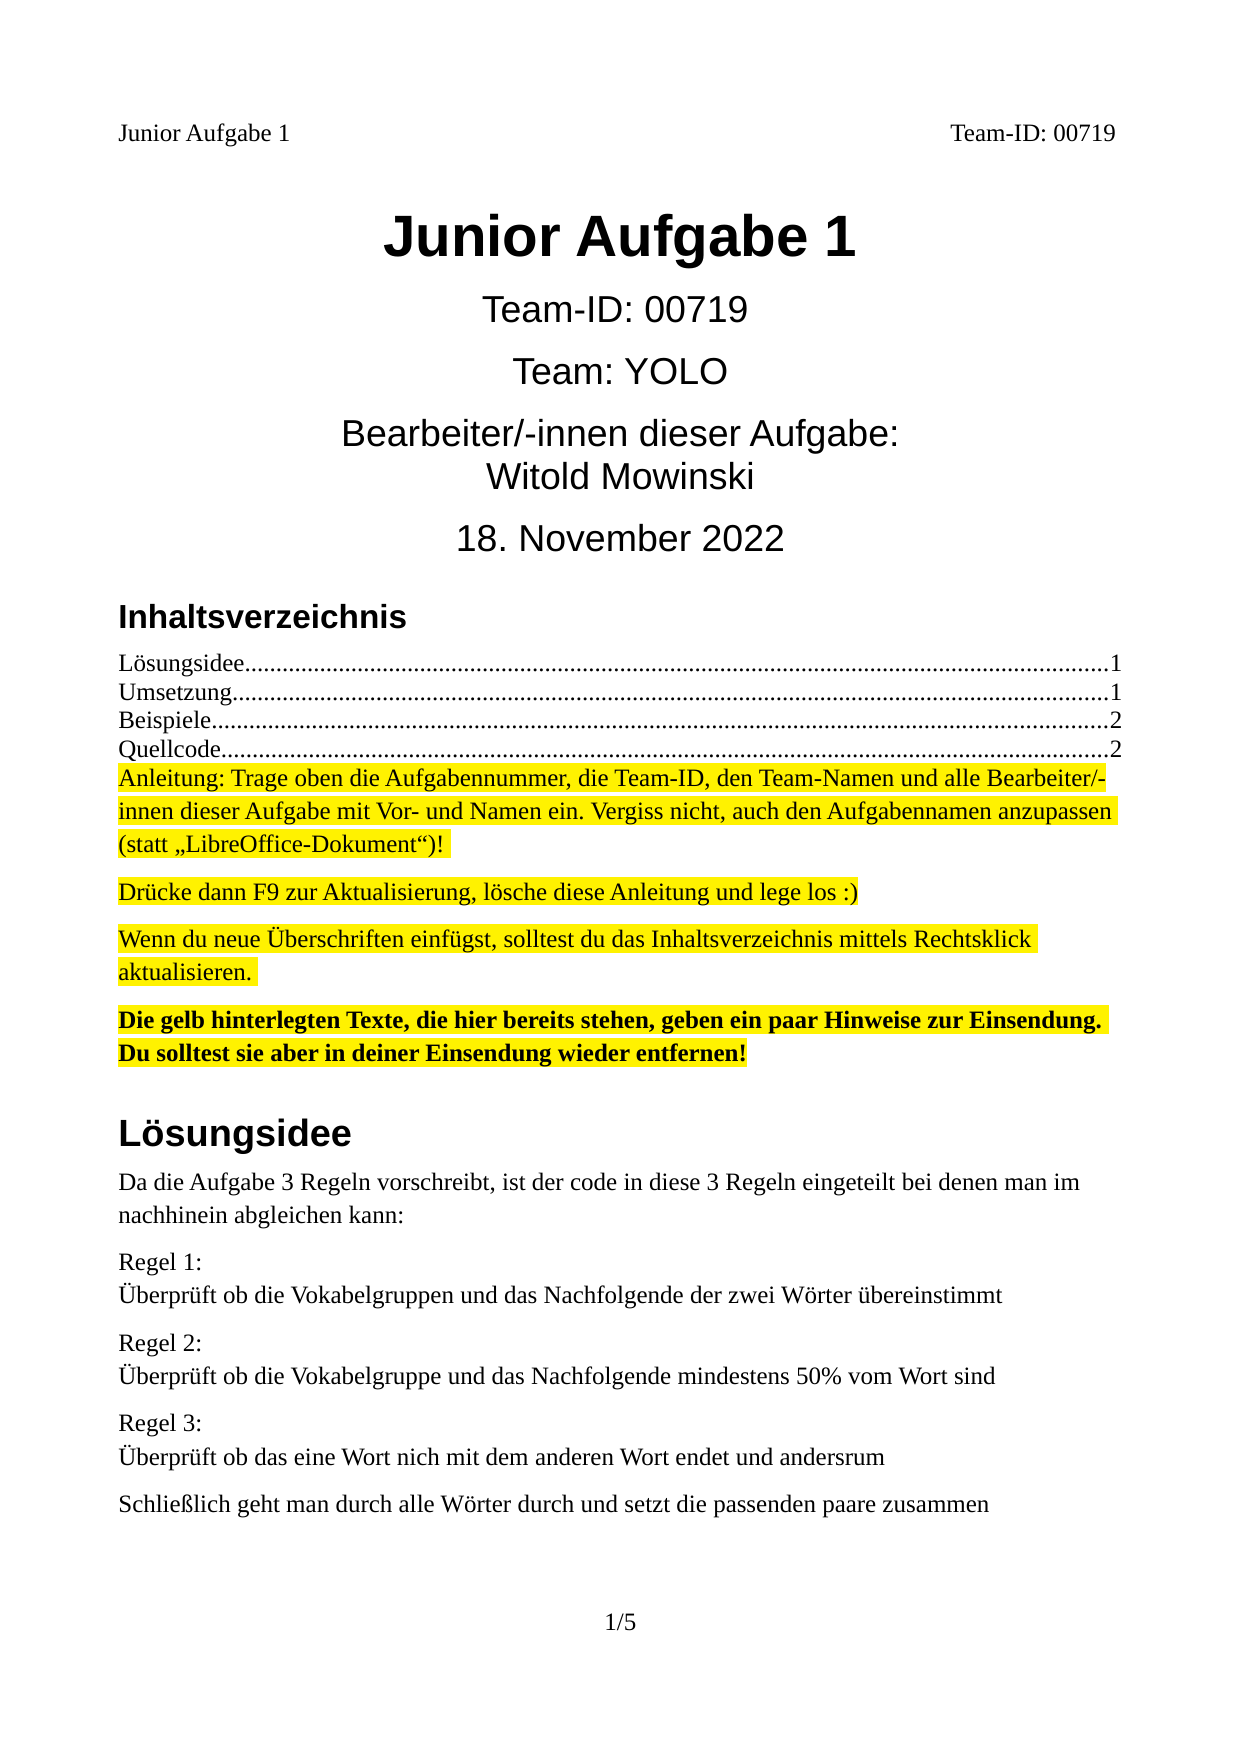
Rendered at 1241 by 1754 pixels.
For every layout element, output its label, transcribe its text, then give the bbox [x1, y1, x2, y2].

text Beispiele 2 [118, 706, 1122, 734]
text Quellcode 2 [118, 734, 1122, 763]
text Umsetzung 1 [118, 677, 1122, 706]
subtitle Bearbeiter/-innen dieser Aufgabe: Witold Mowinski [118, 411, 1122, 498]
subtitle 18. November 2022 [118, 516, 1122, 559]
text Regel 3: Überprüft ob das eine Wort nich mit dem anderen Wort endet und andersrum [118, 1408, 1122, 1470]
text Wenn du neue Überschriften einfügst, solltest du das Inhaltsverzeichnis mittels Rechtsklick aktualisieren. [118, 924, 1122, 986]
text Die gelb hinterlegten Texte, die hier bereits stehen, geben ein paar Hinweise zur Einsendung. Du solltest sie aber in deiner Einsendung wieder entfernen! [118, 1005, 1122, 1067]
text Schließlich geht man durch alle Wörter durch und setzt die passenden paare zusammen [118, 1489, 1122, 1518]
subtitle Team-ID: 00719 [118, 288, 1122, 331]
text Drücke dann F9 zur Aktualisierung, lösche diese Anleitung und lege los :) [118, 877, 1122, 905]
text Lösungsidee 1 [118, 648, 1122, 677]
text Anleitung: Trage oben die Aufgabennummer, die Team-ID, den Team-Namen und alle Bearbeiter/-innen dieser Aufgabe mit Vor- und Namen ein. Vergiss nicht, auch den Aufgabennamen anzupassen (statt „LibreOffice-Dokument“)! [118, 763, 1122, 858]
subtitle Team: YOLO [118, 349, 1122, 393]
text Da die Aufgabe 3 Regeln vorschreibt, ist der code in diese 3 Regeln eingeteilt bei denen man im nachhinein abgleichen kann: [118, 1167, 1122, 1228]
text Regel 1: Überprüft ob die Vokabelgruppen und das Nachfolgende der zwei Wörter übereinstimmt [118, 1247, 1122, 1309]
subtitle Lösungsidee [118, 1111, 1122, 1154]
title Junior Aufgabe 1 [118, 202, 1122, 269]
text Regel 2: Überprüft ob die Vokabelgruppe und das Nachfolgende mindestens 50% vom Wort sind [118, 1328, 1122, 1390]
subtitle Inhaltsverzeichnis [118, 597, 1122, 636]
